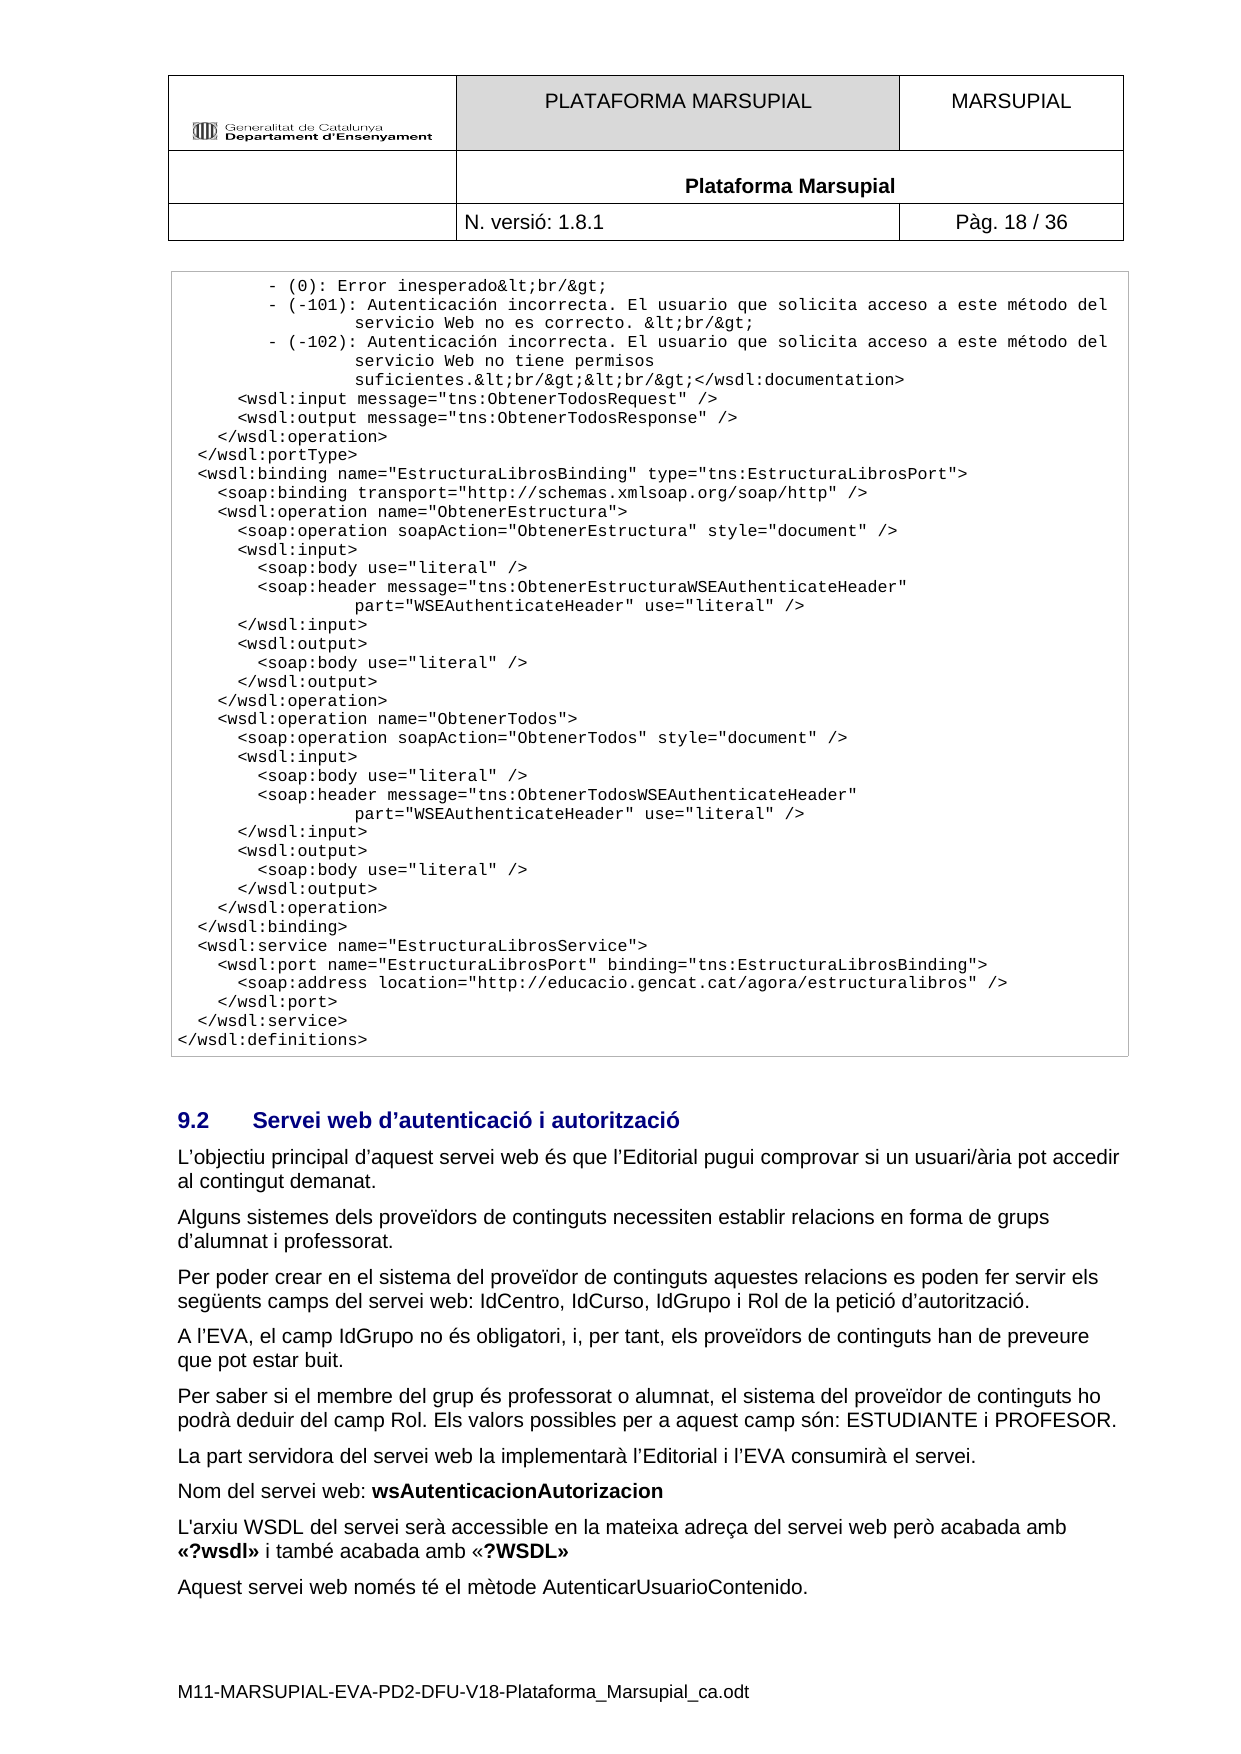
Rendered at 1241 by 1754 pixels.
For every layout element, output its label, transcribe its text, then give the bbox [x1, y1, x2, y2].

text </wsdl:port> [177, 994, 1122, 1013]
text <soap:operation soapAction="ObtenerTodos" style="document" /> [177, 730, 1122, 749]
text <wsdl:output> [177, 843, 1122, 862]
text <wsdl:binding name="EstructuraLibrosBinding" type="tns:EstructuraLibrosPort"> [177, 466, 1122, 485]
text </wsdl:operation> [177, 692, 1122, 711]
text <soap:header message="tns:ObtenerTodosWSEAuthenticateHeader" part="WSEAuthenticateHeader" use="literal" /> [177, 786, 1122, 824]
subtitle Servei web d’autenticació i autorització [177, 1107, 1122, 1133]
text <soap:body use="literal" /> [177, 862, 1122, 881]
text <soap:binding transport="http://schemas.xmlsoap.org/soap/http" /> [177, 485, 1122, 503]
text <soap:body use="literal" /> [177, 654, 1122, 673]
text <wsdl:service name="EstructuraLibrosService"> [177, 937, 1122, 956]
text <wsdl:input> [177, 541, 1122, 560]
text A l’EVA, el camp IdGrupo no és obligatori, i, per tant, els proveïdors de continguts han de preveure que pot estar buit. [177, 1324, 1122, 1372]
text <wsdl:output message="tns:ObtenerTodosResponse" /> [177, 409, 1122, 428]
text <soap:header message="tns:ObtenerEstructuraWSEAuthenticateHeader" part="WSEAuthenticateHeader" use="literal" /> [177, 579, 1122, 617]
text - (-102): Autenticación incorrecta. El usuario que solicita acceso a este método del servicio Web no tiene permisos suficientes.&lt;br/&gt;&lt;br/&gt;</wsdl:documentation> [177, 334, 1122, 390]
text </wsdl:binding> [177, 918, 1122, 937]
text <wsdl:port name="EstructuraLibrosPort" binding="tns:EstructuraLibrosBinding"> [177, 956, 1122, 975]
text <soap:body use="literal" /> [177, 560, 1122, 579]
text <soap:body use="literal" /> [177, 767, 1122, 786]
text - (0): Error inesperado&lt;br/&gt; [172, 272, 1128, 296]
text <soap:operation soapAction="ObtenerEstructura" style="document" /> [177, 522, 1122, 541]
text </wsdl:input> [177, 617, 1122, 636]
text L'arxiu WSDL del servei serà accessible en la mateixa adreça del servei web però acabada amb «?wsdl» i també acabada amb «?WSDL» [177, 1515, 1122, 1563]
text - (-101): Autenticación incorrecta. El usuario que solicita acceso a este método del servicio Web no es correcto. &lt;br/&gt; [177, 296, 1122, 334]
text Nom del servei web: wsAutenticacionAutorizacion [177, 1479, 1122, 1503]
text </wsdl:output> [177, 881, 1122, 899]
text <wsdl:operation name="ObtenerEstructura"> [177, 503, 1122, 522]
text Per saber si el membre del grup és professorat o alumnat, el sistema del proveïdor de continguts ho podrà deduir del camp Rol. Els valors possibles per a aquest camp són: ESTUDIANTE i PROFESOR. [177, 1384, 1122, 1432]
text La part servidora del servei web la implementarà l’Editorial i l’EVA consumirà el servei. [177, 1444, 1122, 1468]
text <wsdl:input> [177, 749, 1122, 767]
text </wsdl:output> [177, 673, 1122, 692]
text </wsdl:definitions> [172, 1025, 1128, 1056]
text <wsdl:input message="tns:ObtenerTodosRequest" /> [177, 390, 1122, 409]
text </wsdl:operation> [177, 899, 1122, 918]
text L’objectiu principal d’aquest servei web és que l’Editorial pugui comprovar si un usuari/ària pot accedir al contingut demanat. [177, 1145, 1122, 1193]
text Alguns sistemes dels proveïdors de continguts necessiten establir relacions en forma de grups d’alumnat i professorat. [177, 1205, 1122, 1253]
text </wsdl:operation> [177, 428, 1122, 447]
text <wsdl:operation name="ObtenerTodos"> [177, 711, 1122, 730]
text <wsdl:output> [177, 636, 1122, 654]
text Aquest servei web només té el mètode AutenticarUsuarioContenido. [177, 1575, 1122, 1599]
text Per poder crear en el sistema del proveïdor de continguts aquestes relacions es poden fer servir els següents camps del servei web: IdCentro, IdCurso, IdGrupo i Rol de la petició d’autorització. [177, 1264, 1122, 1312]
text <soap:address location="http://educacio.gencat.cat/agora/estructuralibros" /> [177, 975, 1122, 994]
text </wsdl:service> [177, 1013, 1122, 1025]
text </wsdl:input> [177, 824, 1122, 843]
text </wsdl:portType> [177, 447, 1122, 466]
